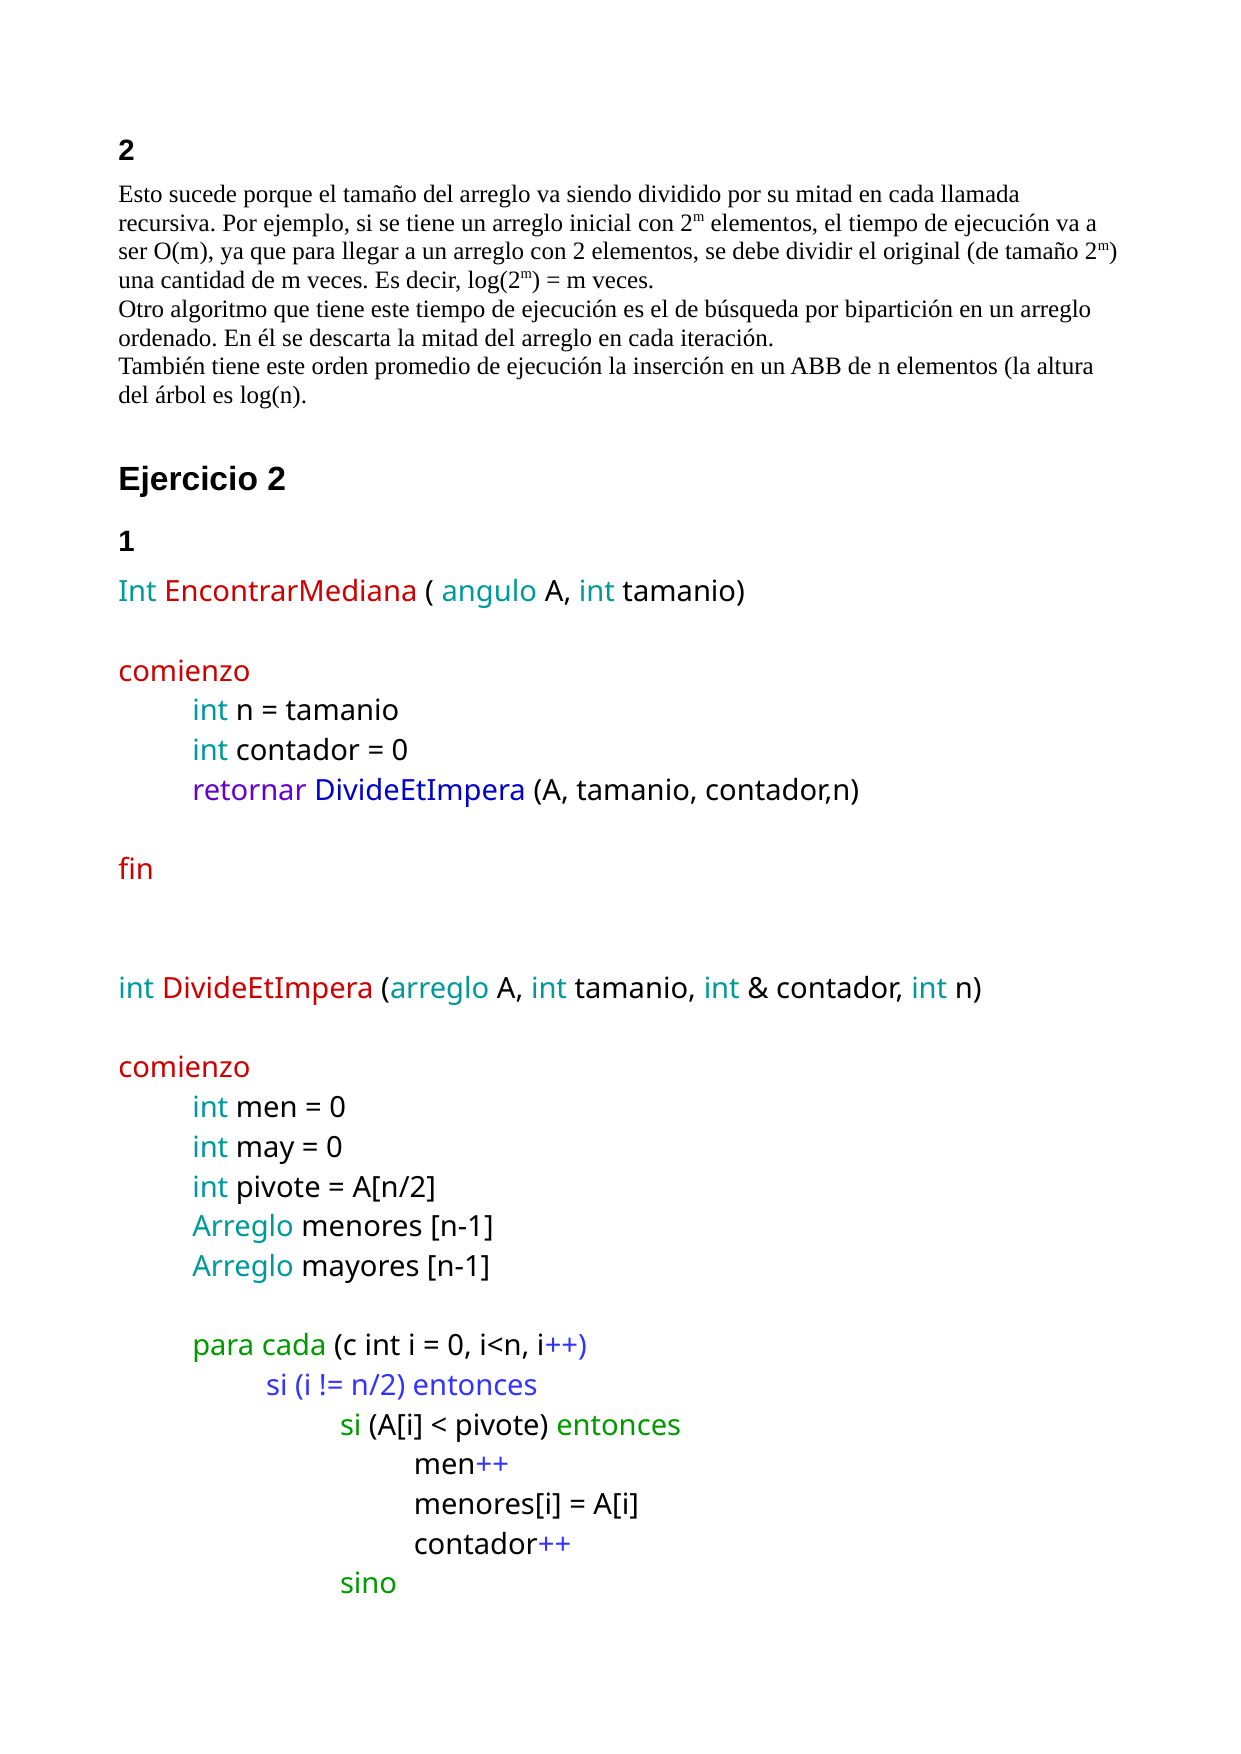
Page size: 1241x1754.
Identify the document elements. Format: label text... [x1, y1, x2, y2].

text comienzo [118, 1047, 1122, 1086]
text Arreglo mayores [n-1] [118, 1245, 1122, 1285]
text menores[i] = A[i] [118, 1483, 1122, 1523]
text int DivideEtImpera (arreglo A, int tamanio, int & contador, int n) [118, 967, 1122, 1007]
subtitle 1 [118, 524, 1122, 558]
text fin [118, 848, 1122, 888]
text retornar DivideEtImpera (A, tamanio, contador,n) [118, 769, 1122, 809]
text int contador = 0 [118, 729, 1122, 769]
subtitle Ejercicio 2 [118, 458, 1122, 497]
text int pivote = A[n/2] [118, 1166, 1122, 1206]
text si (i != n/2) entonces [118, 1364, 1122, 1404]
text int may = 0 [118, 1126, 1122, 1166]
text men++ [118, 1444, 1122, 1483]
text Arreglo menores [n-1] [118, 1206, 1122, 1245]
text Otro algoritmo que tiene este tiempo de ejecución es el de búsqueda por bipartición en un arreglo ordenado. En él se descarta la mitad del arreglo en cada iteración. [118, 294, 1122, 351]
text int n = tamanio [118, 689, 1122, 729]
subtitle 2 [118, 133, 1122, 166]
text sino [118, 1563, 1122, 1602]
text comienzo [118, 650, 1122, 689]
text Esto sucede porque el tamaño del arreglo va siendo dividido por su mitad en cada llamada recursiva. Por ejemplo, si se tiene un arreglo inicial con 2m elementos, el tiempo de ejecución va a ser O(m), ya que para llegar a un arreglo con 2 elementos, se debe dividir el original (de tamaño 2m) una cantidad de m veces. Es decir, log(2m) = m veces. [118, 179, 1122, 294]
text para cada (c int i = 0, i<n, i++) [118, 1324, 1122, 1364]
text contador++ [118, 1523, 1122, 1563]
text También tiene este orden promedio de ejecución la inserción en un ABB de n elementos (la altura del árbol es log(n). [118, 351, 1122, 409]
text int men = 0 [118, 1086, 1122, 1126]
text si (A[i] < pivote) entonces [118, 1404, 1122, 1444]
text Int EncontrarMediana ( angulo A, int tamanio) [118, 571, 1122, 610]
